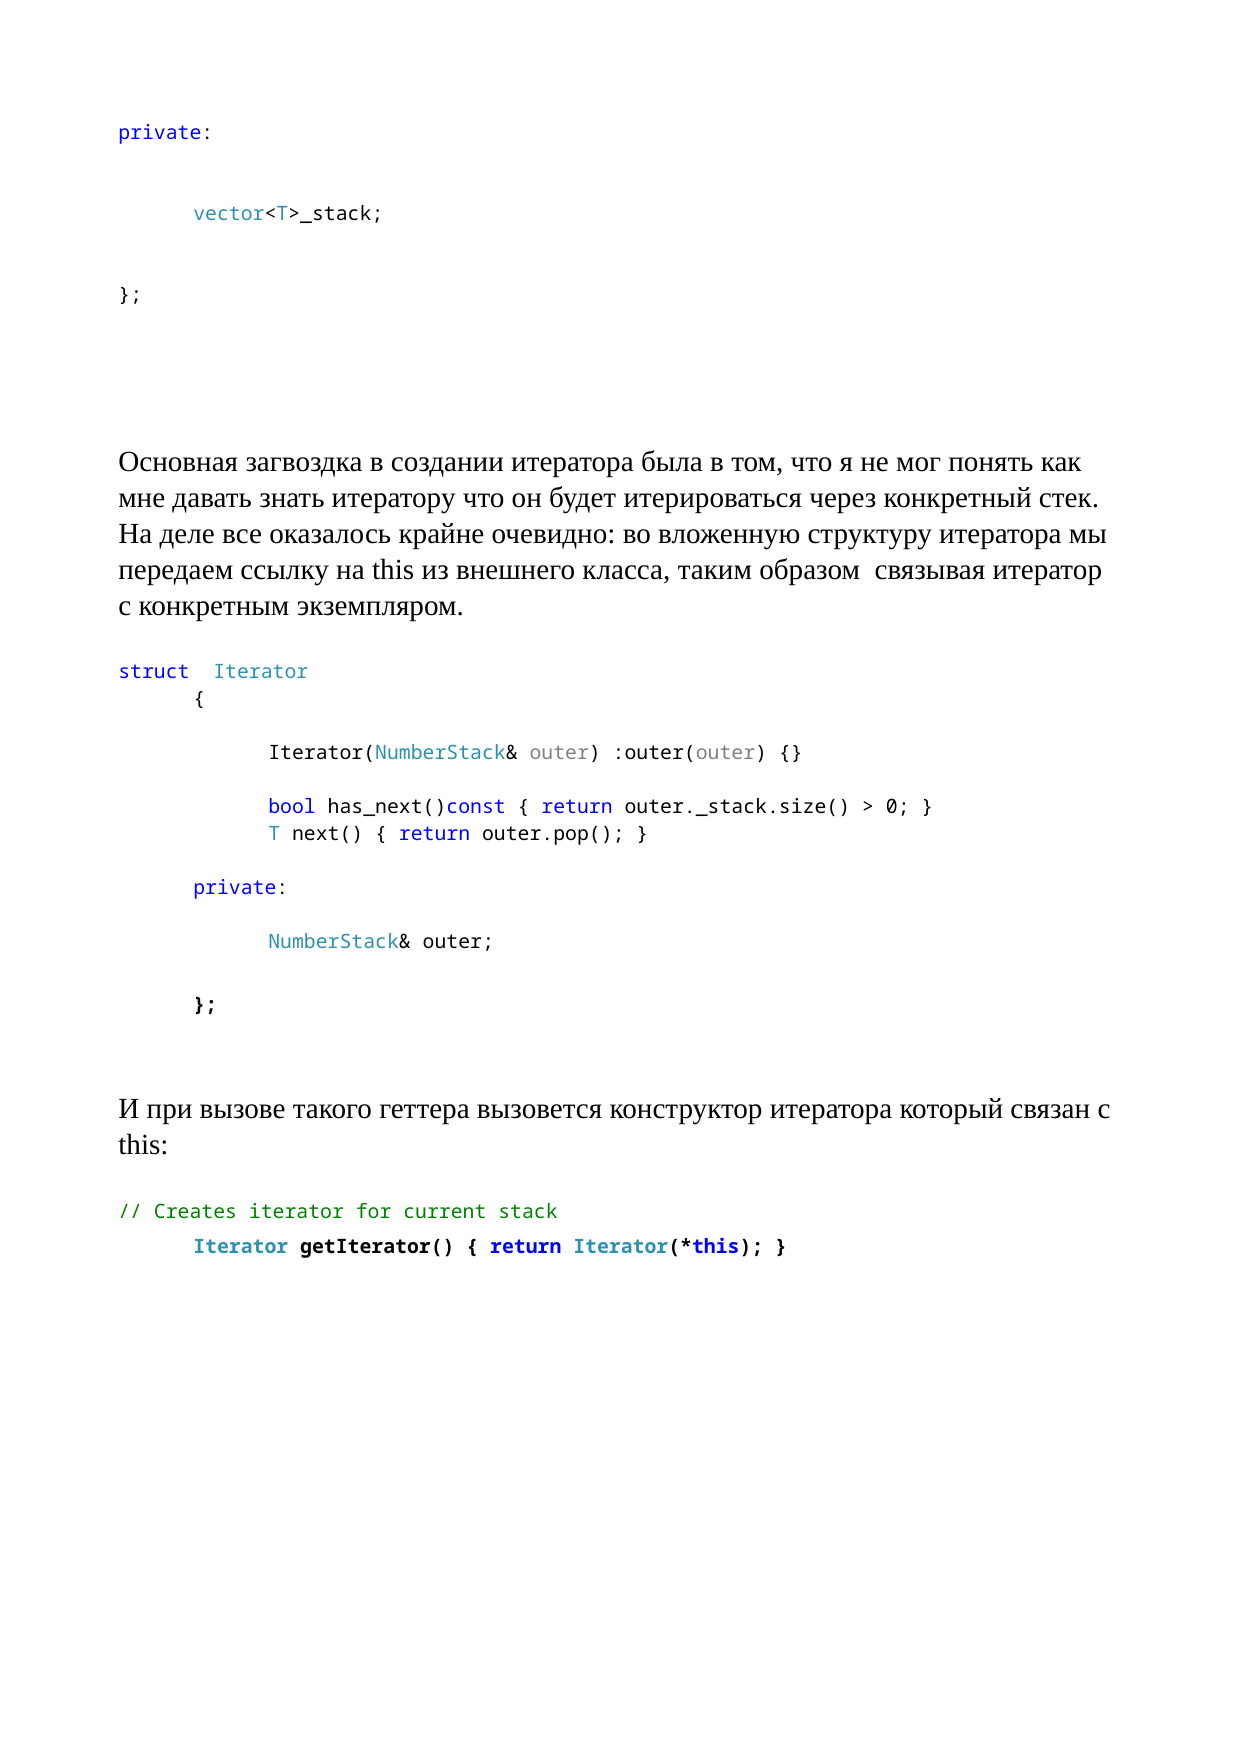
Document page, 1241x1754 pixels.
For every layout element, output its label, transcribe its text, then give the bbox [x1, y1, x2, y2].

text T next() { return outer.pop(); } [118, 819, 1122, 846]
text Основная загвоздка в создании итератора была в том, что я не мог понять как мне давать знать итератору что он будет итерироваться через конкретный стек. [118, 442, 1122, 514]
text private: [118, 873, 1122, 900]
text private: [118, 118, 1122, 145]
text { [118, 684, 1122, 711]
text }; [118, 280, 1122, 307]
text И при вызове такого геттера вызовется конструктор итератора который связан с this: [118, 1089, 1122, 1161]
text Iterator getIterator() { return Iterator(*this); } [118, 1224, 1122, 1260]
text NumberStack& outer; [118, 927, 1122, 954]
text На деле все оказалось крайне очевидно: во вложенную структуру итератора мы передаем ссылку на this из внешнего класса, таким образом связывая итератор с конкретным экземпляром. [118, 514, 1122, 622]
text vector<T>_stack; [118, 199, 1122, 226]
text // Creates iterator for current stack [118, 1197, 1122, 1224]
text struct Iterator [118, 657, 1122, 684]
text Iterator(NumberStack& outer) :outer(outer) {} [118, 738, 1122, 765]
text bool has_next()const { return outer._stack.size() > 0; } [118, 792, 1122, 819]
text }; [118, 981, 1122, 1017]
